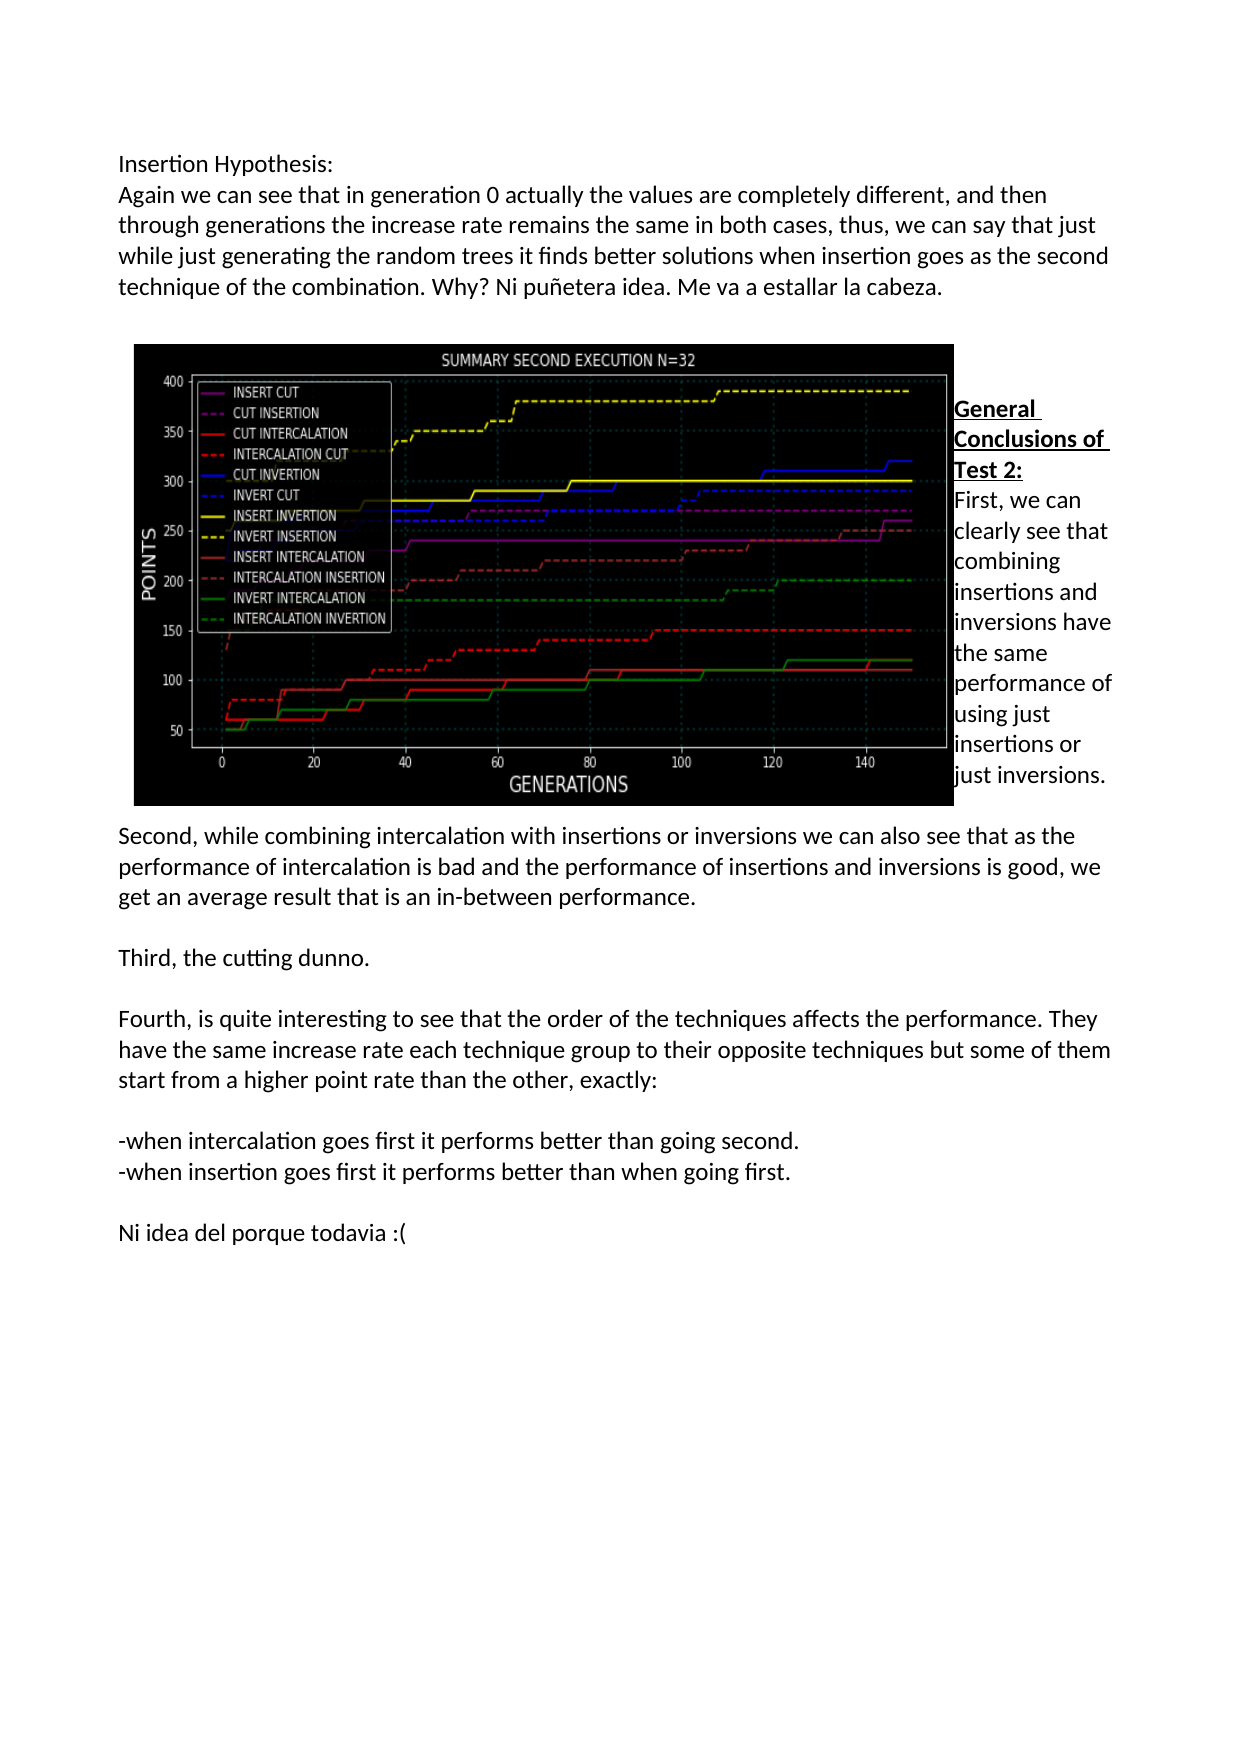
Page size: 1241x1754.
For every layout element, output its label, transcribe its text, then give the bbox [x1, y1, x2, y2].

text Fourth, is quite interesting to see that the order of the techniques affects the performance. They have the same increase rate each technique group to their opposite techniques but some of them start from a higher point rate than the other, exactly: [118, 1003, 1122, 1095]
text General Conclusions of Test 2: [954, 393, 1122, 484]
text [118, 484, 133, 789]
text -when insertion goes first it performs better than when going first. [118, 1156, 1122, 1186]
text Insertion Hypothesis: [118, 149, 1122, 179]
text Third, the cutting dunno. [118, 942, 1122, 973]
text Again we can see that in generation 0 actually the values are completely different, and then through generations the increase rate remains the same in both cases, thus, we can say that just while just generating the random trees it finds better solutions when insertion goes as the second technique of the combination. Why? Ni puñetera idea. Me va a estallar la cabeza. [118, 179, 1122, 301]
text Ni idea del porque todavia :( [118, 1217, 1122, 1247]
text [118, 393, 133, 484]
text First, we can clearly see that combining insertions and inversions have the same performance of using just insertions or just inversions. [954, 484, 1122, 789]
picture [133, 344, 954, 806]
text -when intercalation goes first it performs better than going second. [118, 1125, 1122, 1156]
text Second, while combining intercalation with insertions or inversions we can also see that as the performance of intercalation is bad and the performance of insertions and inversions is good, we get an average result that is an in-between performance. [118, 820, 1122, 912]
